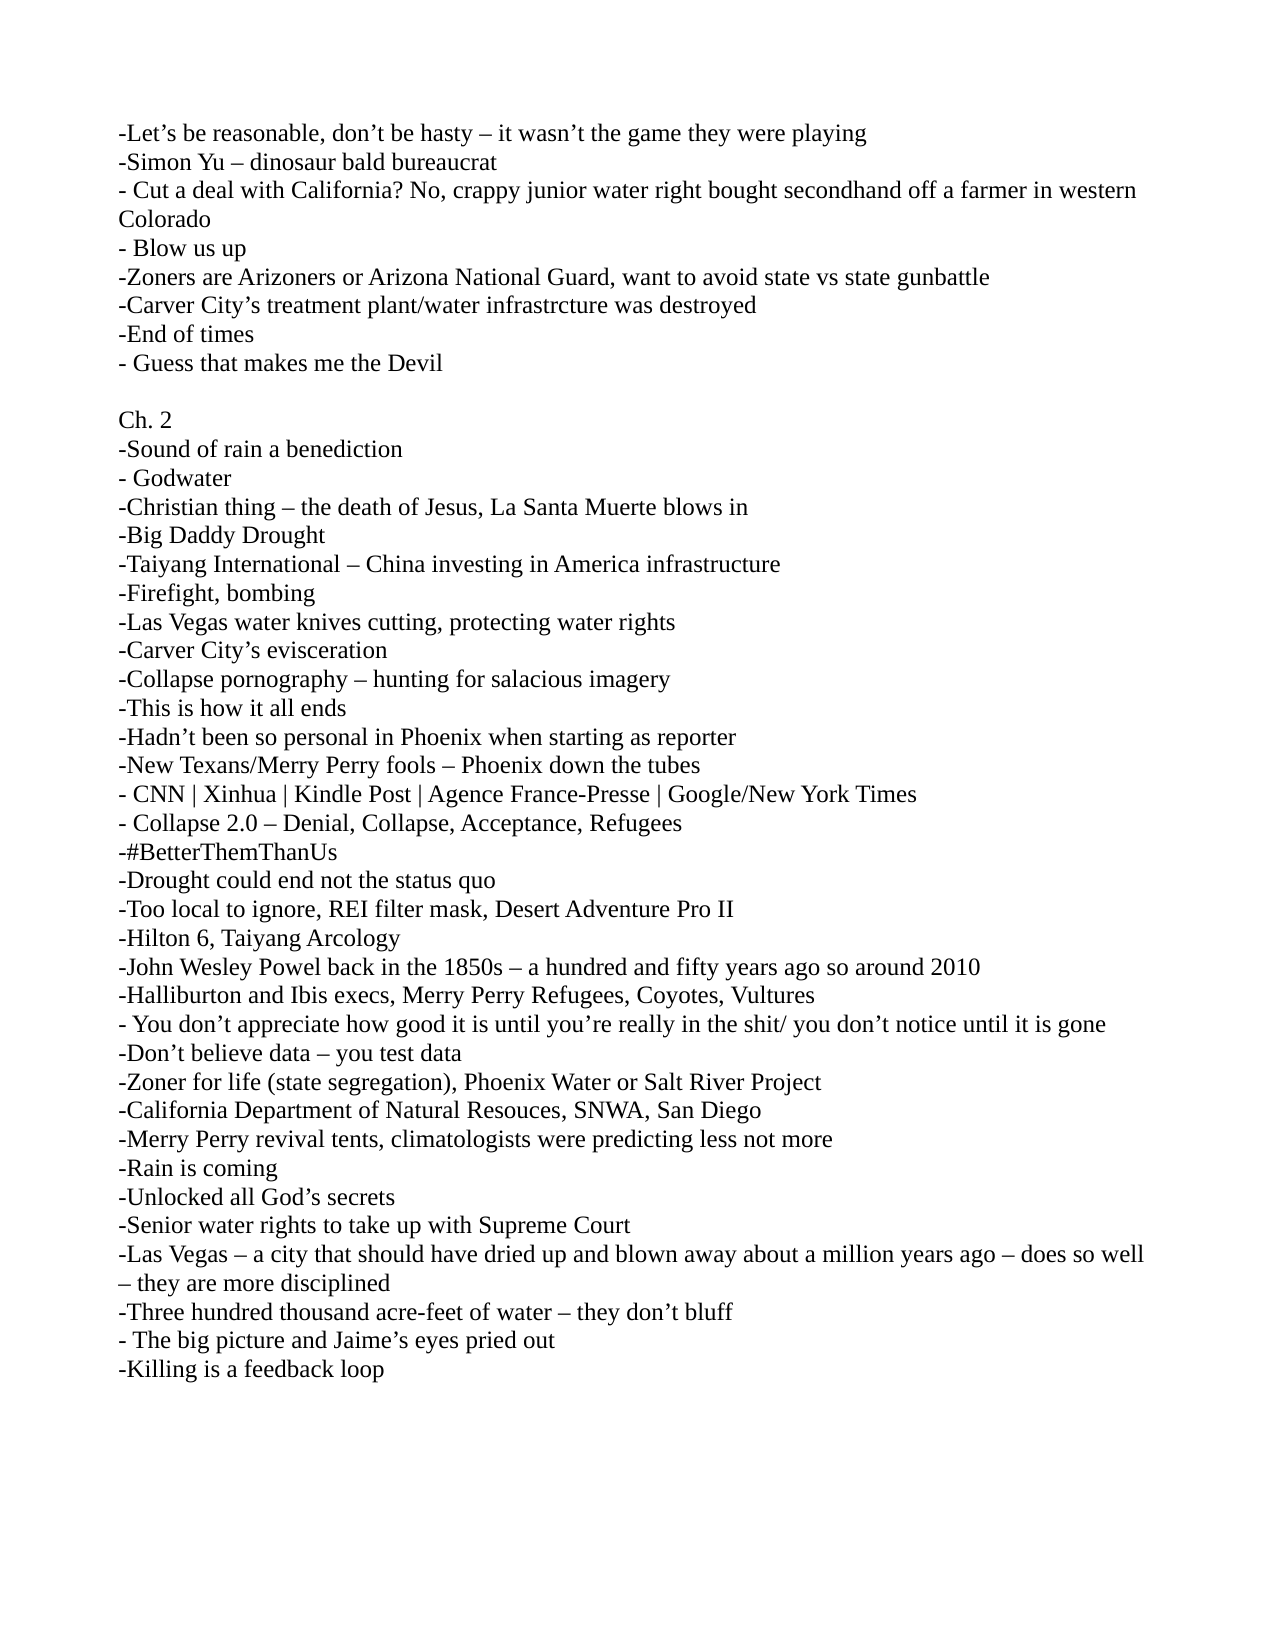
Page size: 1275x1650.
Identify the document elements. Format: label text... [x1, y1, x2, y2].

text - Collapse 2.0 – Denial, Collapse, Acceptance, Refugees [118, 808, 1157, 837]
text -Carver City’s evisceration [118, 636, 1157, 664]
text -Carver City’s treatment plant/water infrastrcture was destroyed [118, 291, 1157, 319]
text -Killing is a feedback loop [118, 1354, 1157, 1383]
text -Sound of rain a benediction [118, 434, 1157, 463]
text - CNN | Xinhua | Kindle Post | Agence France-Presse | Google/New York Times [118, 779, 1157, 808]
text - Guess that makes me the Devil [118, 348, 1157, 377]
text -Three hundred thousand acre-feet of water – they don’t bluff [118, 1297, 1157, 1326]
text -Hilton 6, Taiyang Arcology [118, 923, 1157, 952]
text -Don’t believe data – you test data [118, 1038, 1157, 1067]
text -Zoner for life (state segregation), Phoenix Water or Salt River Project [118, 1067, 1157, 1096]
text -Las Vegas – a city that should have dried up and blown away about a million years ago – does so well – they are more disciplined [118, 1239, 1157, 1297]
text -Taiyang International – China investing in America infrastructure [118, 549, 1157, 578]
text -Collapse pornography – hunting for salacious imagery [118, 664, 1157, 693]
text -John Wesley Powel back in the 1850s – a hundred and fifty years ago so around 2010 [118, 952, 1157, 981]
text -Zoners are Arizoners or Arizona National Guard, want to avoid state vs state gunbattle [118, 262, 1157, 291]
text -New Texans/Merry Perry fools – Phoenix down the tubes [118, 751, 1157, 779]
text -Drought could end not the status quo [118, 866, 1157, 894]
text - The big picture and Jaime’s eyes pried out [118, 1326, 1157, 1354]
text -Too local to ignore, REI filter mask, Desert Adventure Pro II [118, 894, 1157, 923]
text -Rain is coming [118, 1153, 1157, 1182]
text -Let’s be reasonable, don’t be hasty – it wasn’t the game they were playing [118, 118, 1157, 147]
text - You don’t appreciate how good it is until you’re really in the shit/ you don’t notice until it is gone [118, 1009, 1157, 1038]
text - Blow us up [118, 233, 1157, 262]
text -Las Vegas water knives cutting, protecting water rights [118, 607, 1157, 636]
text -California Department of Natural Resouces, SNWA, San Diego [118, 1096, 1157, 1124]
text -Big Daddy Drought [118, 521, 1157, 549]
text -Senior water rights to take up with Supreme Court [118, 1211, 1157, 1239]
text -This is how it all ends [118, 693, 1157, 722]
text -Unlocked all God’s secrets [118, 1182, 1157, 1211]
text -Hadn’t been so personal in Phoenix when starting as reporter [118, 722, 1157, 751]
text -Christian thing – the death of Jesus, La Santa Muerte blows in [118, 492, 1157, 521]
text -Firefight, bombing [118, 578, 1157, 607]
text -#BetterThemThanUs [118, 837, 1157, 866]
text - Cut a deal with California? No, crappy junior water right bought secondhand off a farmer in western Colorado [118, 176, 1157, 233]
text -Simon Yu – dinosaur bald bureaucrat [118, 147, 1157, 176]
text Ch. 2 [118, 406, 1157, 434]
text -Merry Perry revival tents, climatologists were predicting less not more [118, 1124, 1157, 1153]
text -Halliburton and Ibis execs, Merry Perry Refugees, Coyotes, Vultures [118, 981, 1157, 1009]
text -End of times [118, 319, 1157, 348]
text - Godwater [118, 463, 1157, 492]
